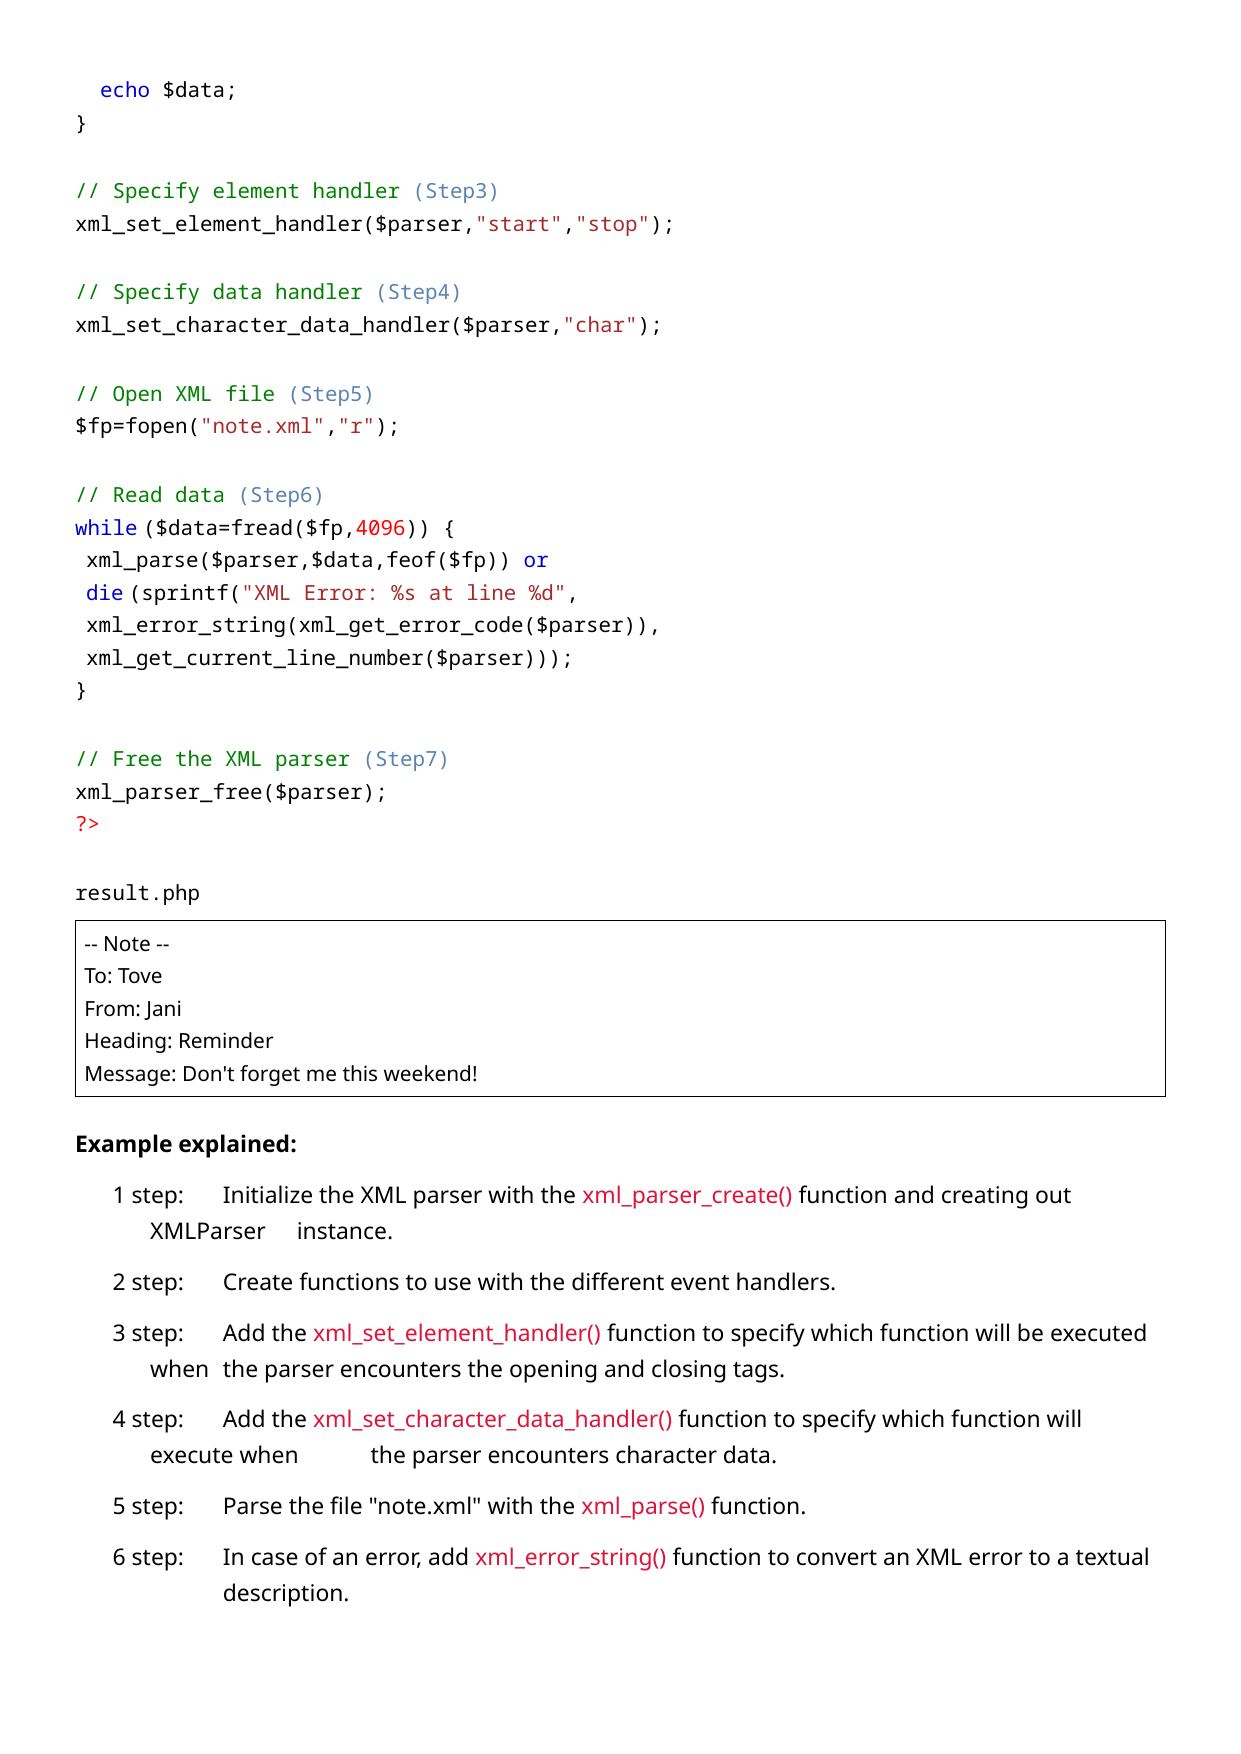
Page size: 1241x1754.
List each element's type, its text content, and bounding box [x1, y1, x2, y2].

list In case of an error, add xml_error_string() function to convert an XML error to a textual description. [112, 1541, 1166, 1608]
text // Specify data handler (Step4) xml_set_character_data_handler($parser,"char"); [75, 277, 1166, 338]
text // Specify element handler (Step3) xml_set_element_handler($parser,"start","stop"); [75, 176, 1166, 237]
list Add the xml_set_element_handler() function to specify which function will be executed when the parser encounters the opening and closing tags. [112, 1317, 1166, 1384]
text -- Note -- To: Tove From: Jani Heading: Reminder Message: Don't forget me this weekend! [76, 921, 1165, 1096]
list Initialize the XML parser with the xml_parser_create() function and creating out XMLParser instance. [112, 1179, 1166, 1246]
text // Free the XML parser (Step7) xml_parser_free($parser); ?> [75, 744, 1166, 838]
text // Read data (Step6) while ($data=fread($fp,4096)) { xml_parse($parser,$data,feof($fp)) or die (sprintf("XML Error: %s at line %d", xml_error_string(xml_get_error_code($parser)), xml_get_current_line_number($parser))); } [75, 480, 1166, 704]
text echo $data; } [75, 75, 1166, 136]
text Example explained: [75, 1128, 1166, 1159]
list Create functions to use with the different event handlers. [112, 1266, 1166, 1297]
text result.php [75, 878, 1166, 907]
text // Open XML file (Step5) $fp=fopen("note.xml","r"); [75, 379, 1166, 440]
list Add the xml_set_character_data_handler() function to specify which function will execute when the parser encounters character data. [112, 1403, 1166, 1471]
list Parse the file "note.xml" with the xml_parse() function. [112, 1490, 1166, 1522]
